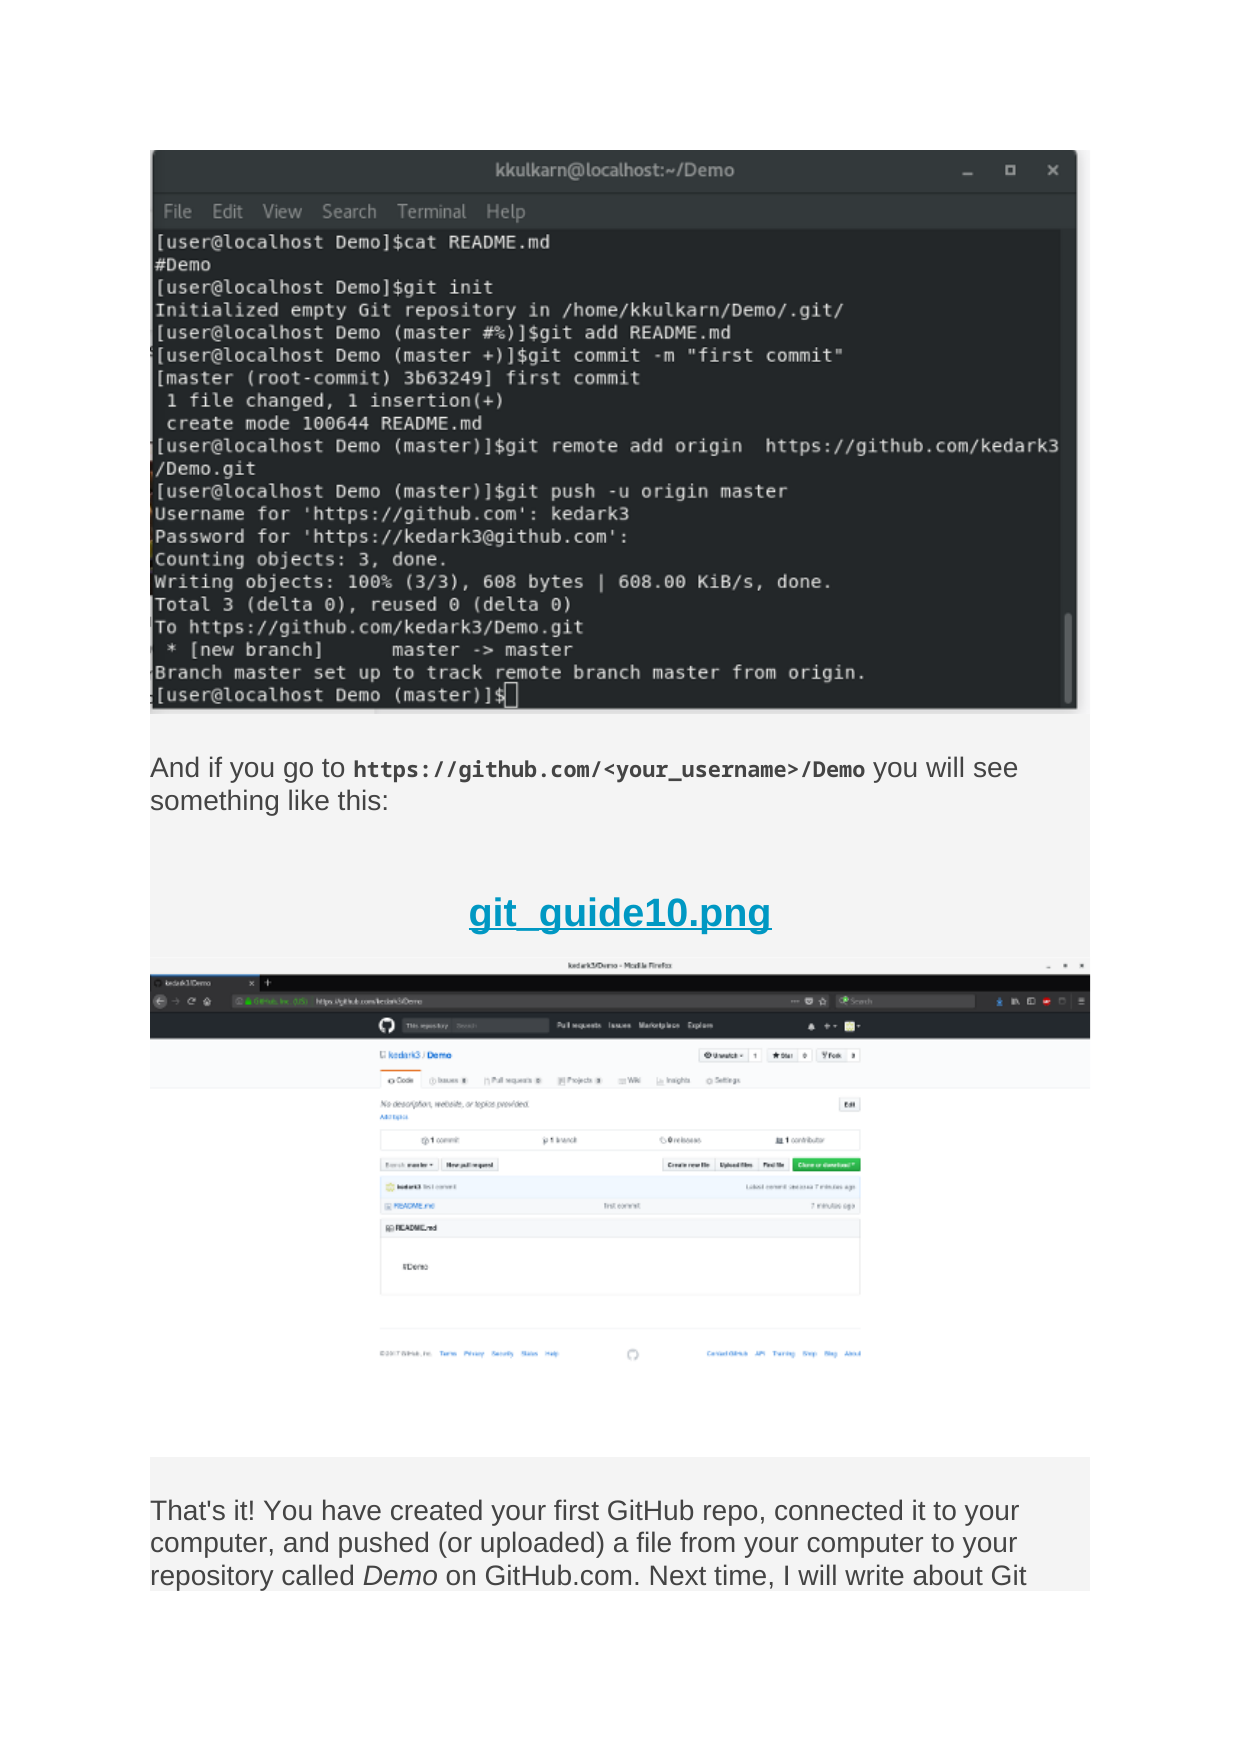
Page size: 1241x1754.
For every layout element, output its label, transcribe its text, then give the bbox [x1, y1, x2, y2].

text That's it! You have created your first GitHub repo, connected it to your computer, and pushed (or uploaded) a file from your computer to your repository called Demo on GitHub.com. Next time, I will write about Git [150, 1494, 1090, 1591]
subtitle git_guide10.png [150, 889, 1090, 934]
text And if you go to https://github.com/<your_username>/Demo you will see something like this: [150, 751, 1090, 816]
